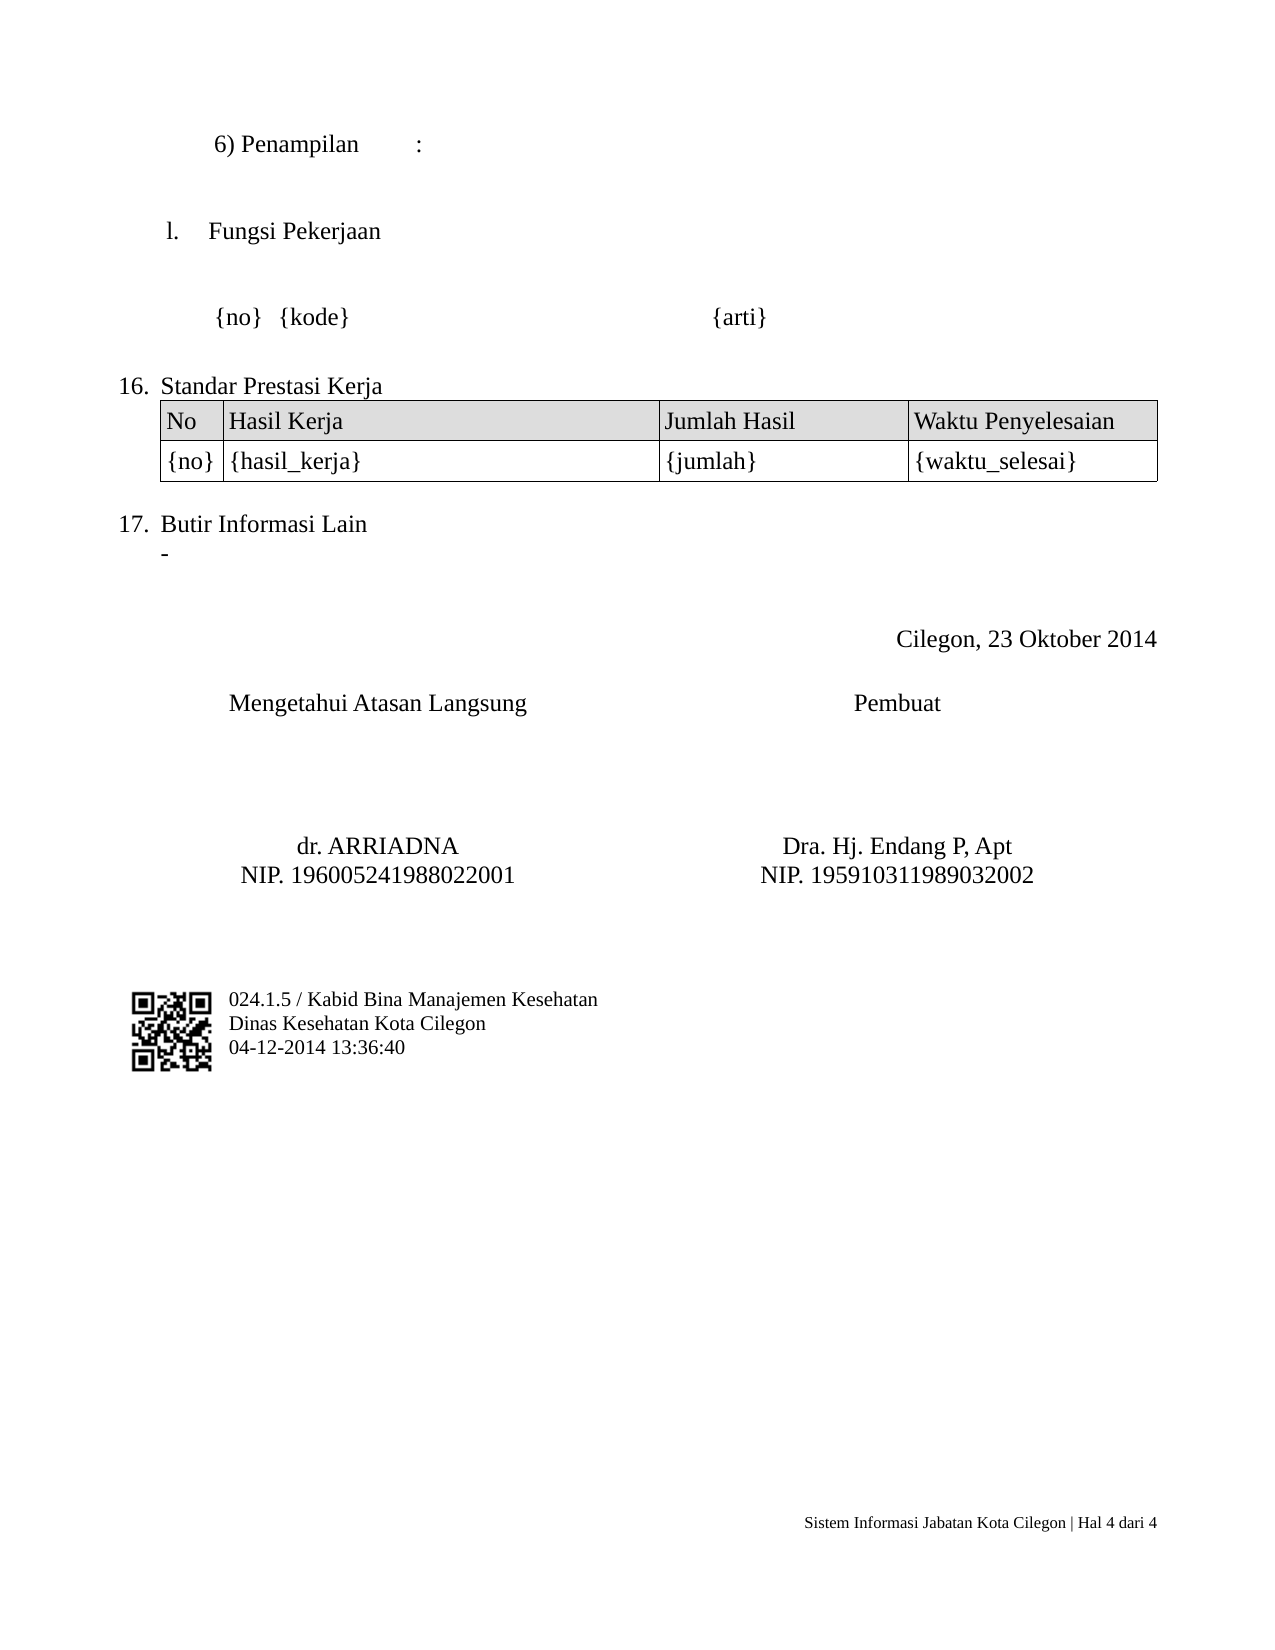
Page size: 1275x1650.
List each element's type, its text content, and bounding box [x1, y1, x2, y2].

text Cilegon, 23 Oktober 2014 [118, 624, 1157, 653]
table_header Mengetahui Atasan Langsung dr. ARRIADNA NIP. 196005241988022001 [118, 653, 637, 895]
table_cell [203, 118, 1157, 210]
table_cell [374, 567, 401, 596]
table_cell {waktu_selesai} [909, 441, 1157, 481]
table_cell 16. [118, 371, 160, 400]
table_cell {hasil_kerja} [224, 441, 659, 481]
table_header [705, 256, 1151, 296]
table_cell [208, 164, 409, 204]
table_header Waktu Penyelesaian [909, 401, 1157, 440]
table_cell [160, 567, 374, 596]
table_cell {kode} [272, 296, 705, 336]
table_cell - [160, 538, 1157, 567]
table_cell [118, 567, 160, 596]
table_header Jumlah Hasil [660, 401, 908, 440]
table_header [272, 256, 705, 296]
table_cell {no} [208, 296, 272, 336]
table_header [208, 256, 272, 296]
table_cell [118, 118, 160, 342]
table_cell [401, 482, 1157, 509]
table_cell [203, 250, 1157, 342]
picture [126, 986, 218, 1078]
table_cell [401, 567, 1157, 596]
table_header No [161, 401, 223, 440]
table_cell [374, 343, 401, 371]
table_cell l. [160, 210, 202, 250]
table_cell [374, 482, 401, 509]
table_cell [160, 482, 374, 509]
table_cell 17. [118, 510, 160, 538]
table_cell [160, 250, 202, 342]
table_header Pembuat Dra. Hj. Endang P, Apt NIP. 195910311989032002 [638, 653, 1157, 895]
table_cell [118, 400, 160, 481]
table_cell Fungsi Pekerjaan [203, 210, 1157, 250]
table_cell [401, 343, 1157, 371]
table_header [118, 981, 223, 1083]
table_cell Butir Informasi Lain [160, 510, 1157, 538]
table_header : [410, 124, 1151, 164]
table_header 6) Penampilan [208, 124, 409, 164]
table_cell [118, 343, 160, 371]
table_cell {jumlah} [660, 441, 908, 481]
table_cell [118, 481, 160, 509]
table_cell {arti} [705, 296, 1151, 336]
table_header Hasil Kerja [224, 401, 659, 440]
table_cell [160, 343, 374, 371]
table_header 024.1.5 / Kabid Bina Manajemen Kesehatan Dinas Kesehatan Kota Cilegon 04-12-2014 13:36:40 [223, 981, 1157, 1083]
table_cell [118, 538, 160, 567]
table_cell [410, 164, 1151, 204]
table_cell Standar Prestasi Kerja [160, 371, 1157, 400]
table_cell [160, 118, 202, 210]
table_cell {no} [161, 441, 223, 481]
